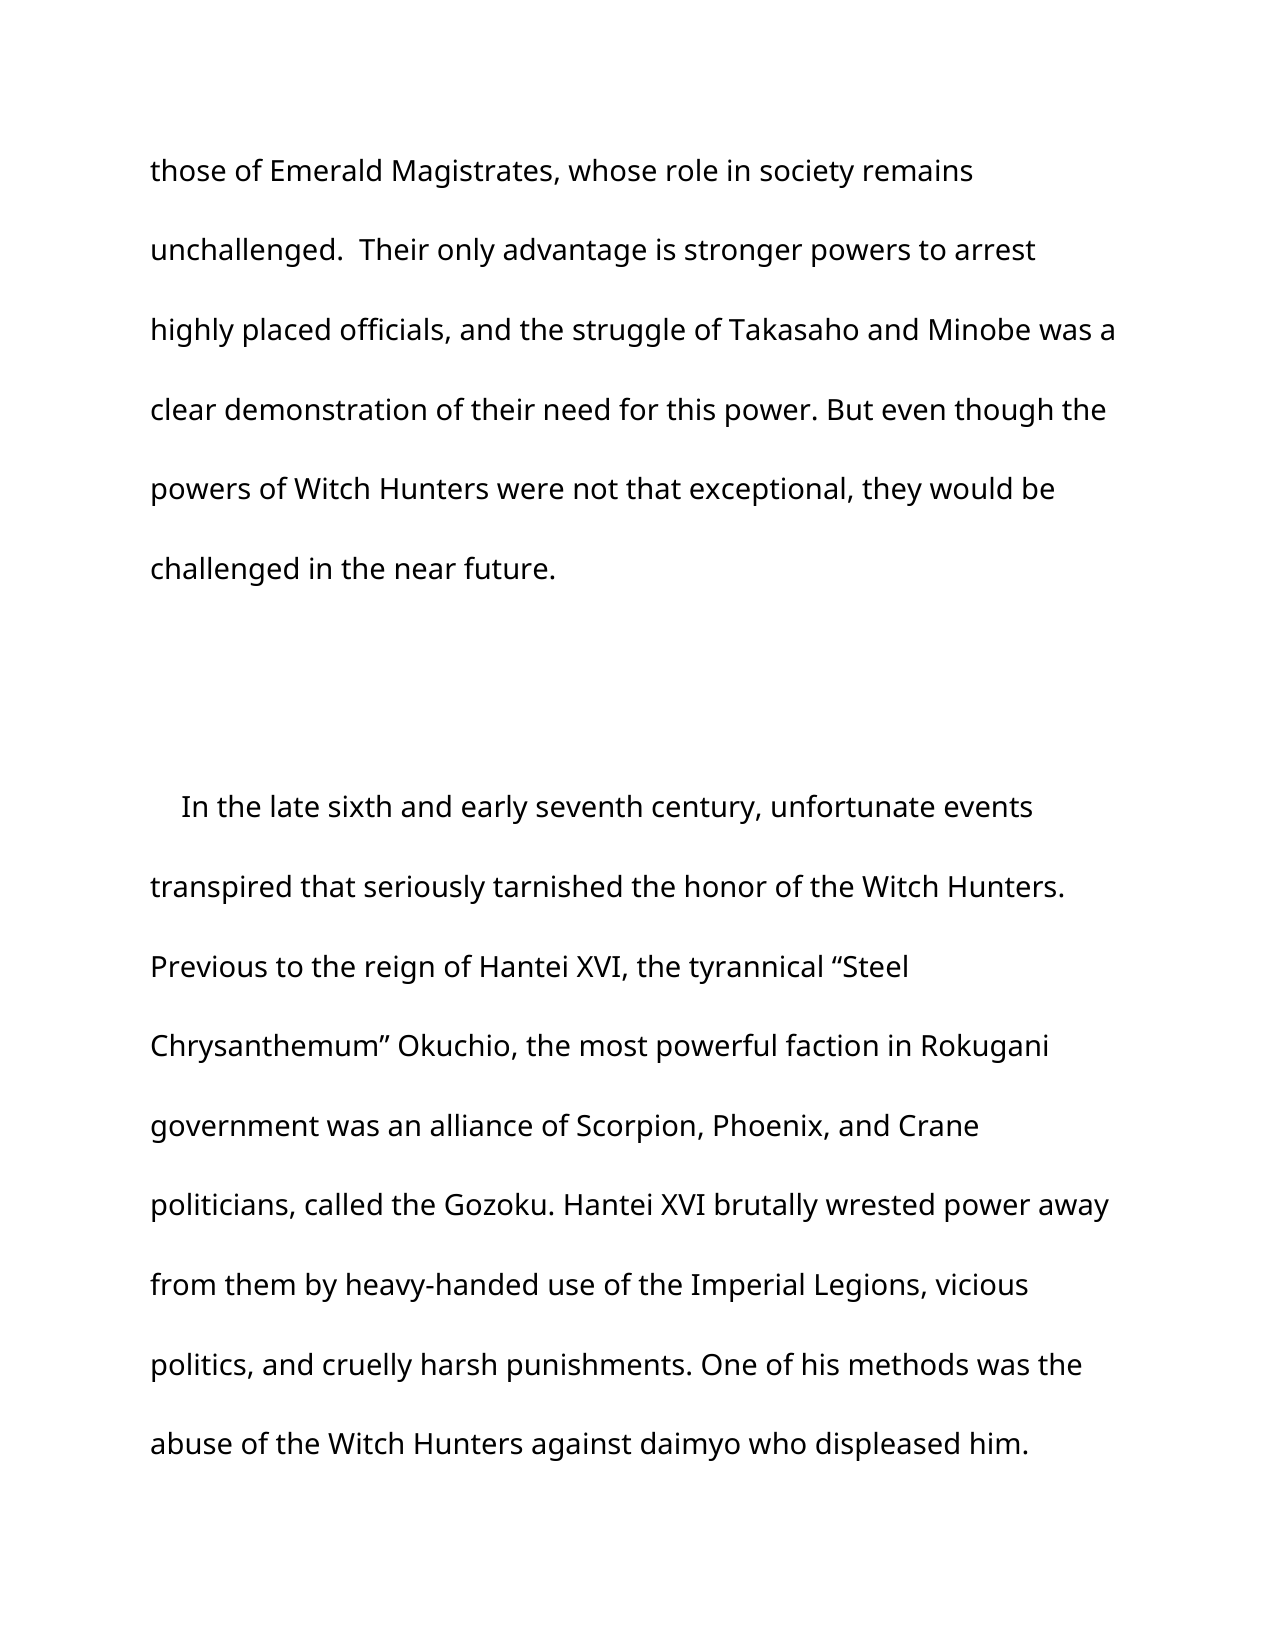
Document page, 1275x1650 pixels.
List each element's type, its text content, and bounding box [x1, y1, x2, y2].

text In the late sixth and early seventh century, unfortunate events transpired that seriously tarnished the honor of the Witch Hunters. Previous to the reign of Hantei XVI, the tyrannical “Steel Chrysanthemum” Okuchio, the most powerful faction in Rokugani government was an alliance of Scorpion, Phoenix, and Crane politicians, called the Gozoku. Hantei XVI brutally wrested power away from them by heavy-handed use of the Imperial Legions, vicious politics, and cruelly harsh punishments. One of his methods was the abuse of the Witch Hunters against daimyo who displeased him. [150, 787, 1125, 1463]
text those of Emerald Magistrates, whose role in society remains unchallenged. Their only advantage is stronger powers to arrest highly placed officials, and the struggle of Takasaho and Minobe was a clear demonstration of their need for this power. But even though the powers of Witch Hunters were not that exceptional, they would be challenged in the near future. [150, 150, 1125, 588]
